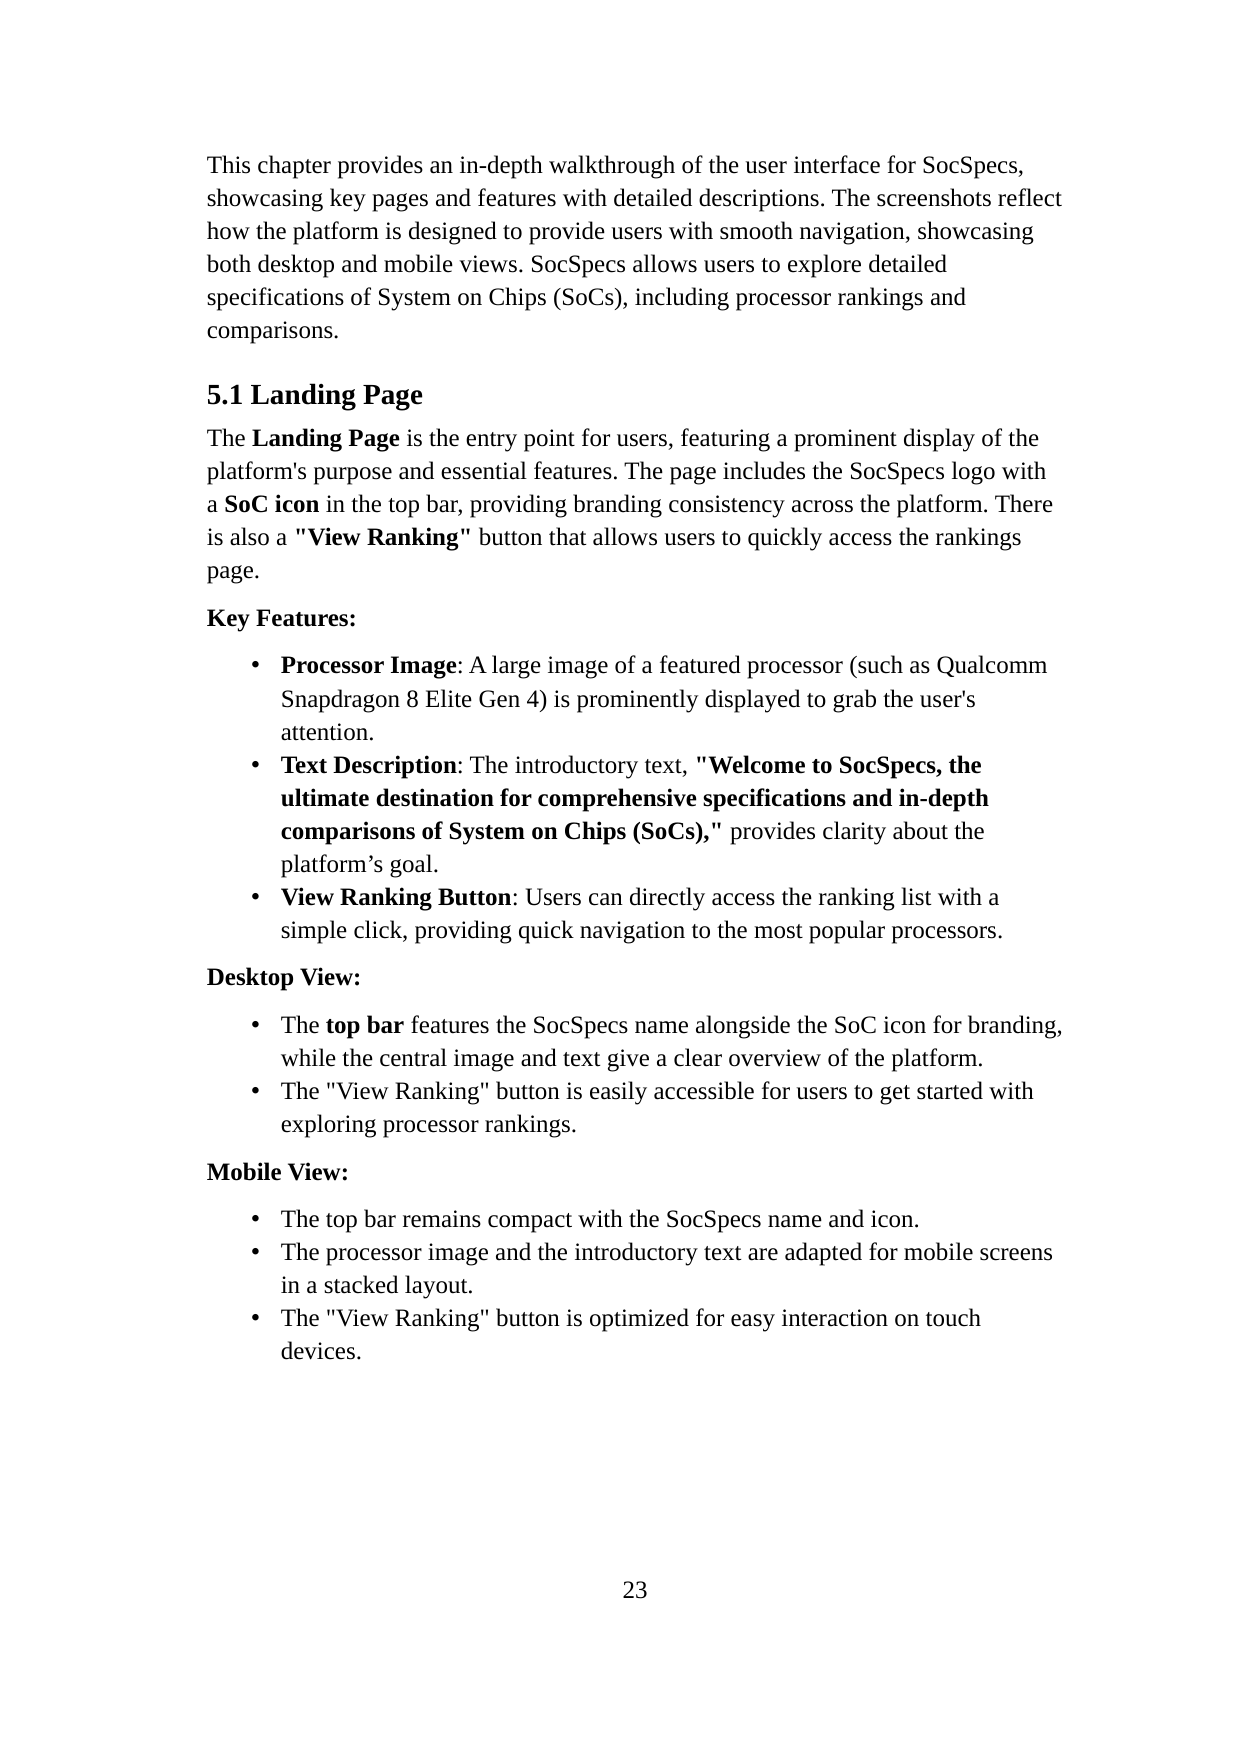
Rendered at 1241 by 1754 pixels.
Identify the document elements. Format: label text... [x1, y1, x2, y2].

text Desktop View: [207, 962, 1063, 991]
text Mobile View: [207, 1157, 1063, 1185]
list The processor image and the introductory text are adapted for mobile screens in a stacked layout. [251, 1237, 1063, 1299]
list The "View Ranking" button is optimized for easy interaction on touch devices. [251, 1303, 1063, 1365]
list The "View Ranking" button is easily accessible for users to get started with exploring processor rankings. [251, 1076, 1063, 1138]
text This chapter provides an in-depth walkthrough of the user interface for SocSpecs, showcasing key pages and features with detailed descriptions. The screenshots reflect how the platform is designed to provide users with smooth navigation, showcasing both desktop and mobile views. SocSpecs allows users to explore detailed specifications of System on Chips (SoCs), including processor rankings and comparisons. [207, 150, 1063, 344]
text Key Features: [207, 603, 1063, 632]
list View Ranking Button: Users can directly access the ranking list with a simple click, providing quick navigation to the most popular processors. [251, 882, 1063, 943]
subtitle 5.1 Landing Page [207, 377, 1063, 411]
text The Landing Page is the entry point for users, featuring a prominent display of the platform's purpose and essential features. The page includes the SocSpecs logo with a SoC icon in the top bar, providing branding consistency across the platform. There is also a "View Ranking" button that allows users to quickly access the rankings page. [207, 423, 1063, 584]
list Text Description: The introductory text, "Welcome to SocSpecs, the ultimate destination for comprehensive specifications and in-depth comparisons of System on Chips (SoCs)," provides clarity about the platform’s goal. [251, 750, 1063, 877]
list The top bar features the SocSpecs name alongside the SoC icon for branding, while the central image and text give a clear overview of the platform. [251, 1010, 1063, 1072]
list The top bar remains compact with the SocSpecs name and icon. [251, 1204, 1063, 1233]
list Processor Image: A large image of a featured processor (such as Qualcomm Snapdragon 8 Elite Gen 4) is prominently displayed to grab the user's attention. [251, 651, 1063, 745]
